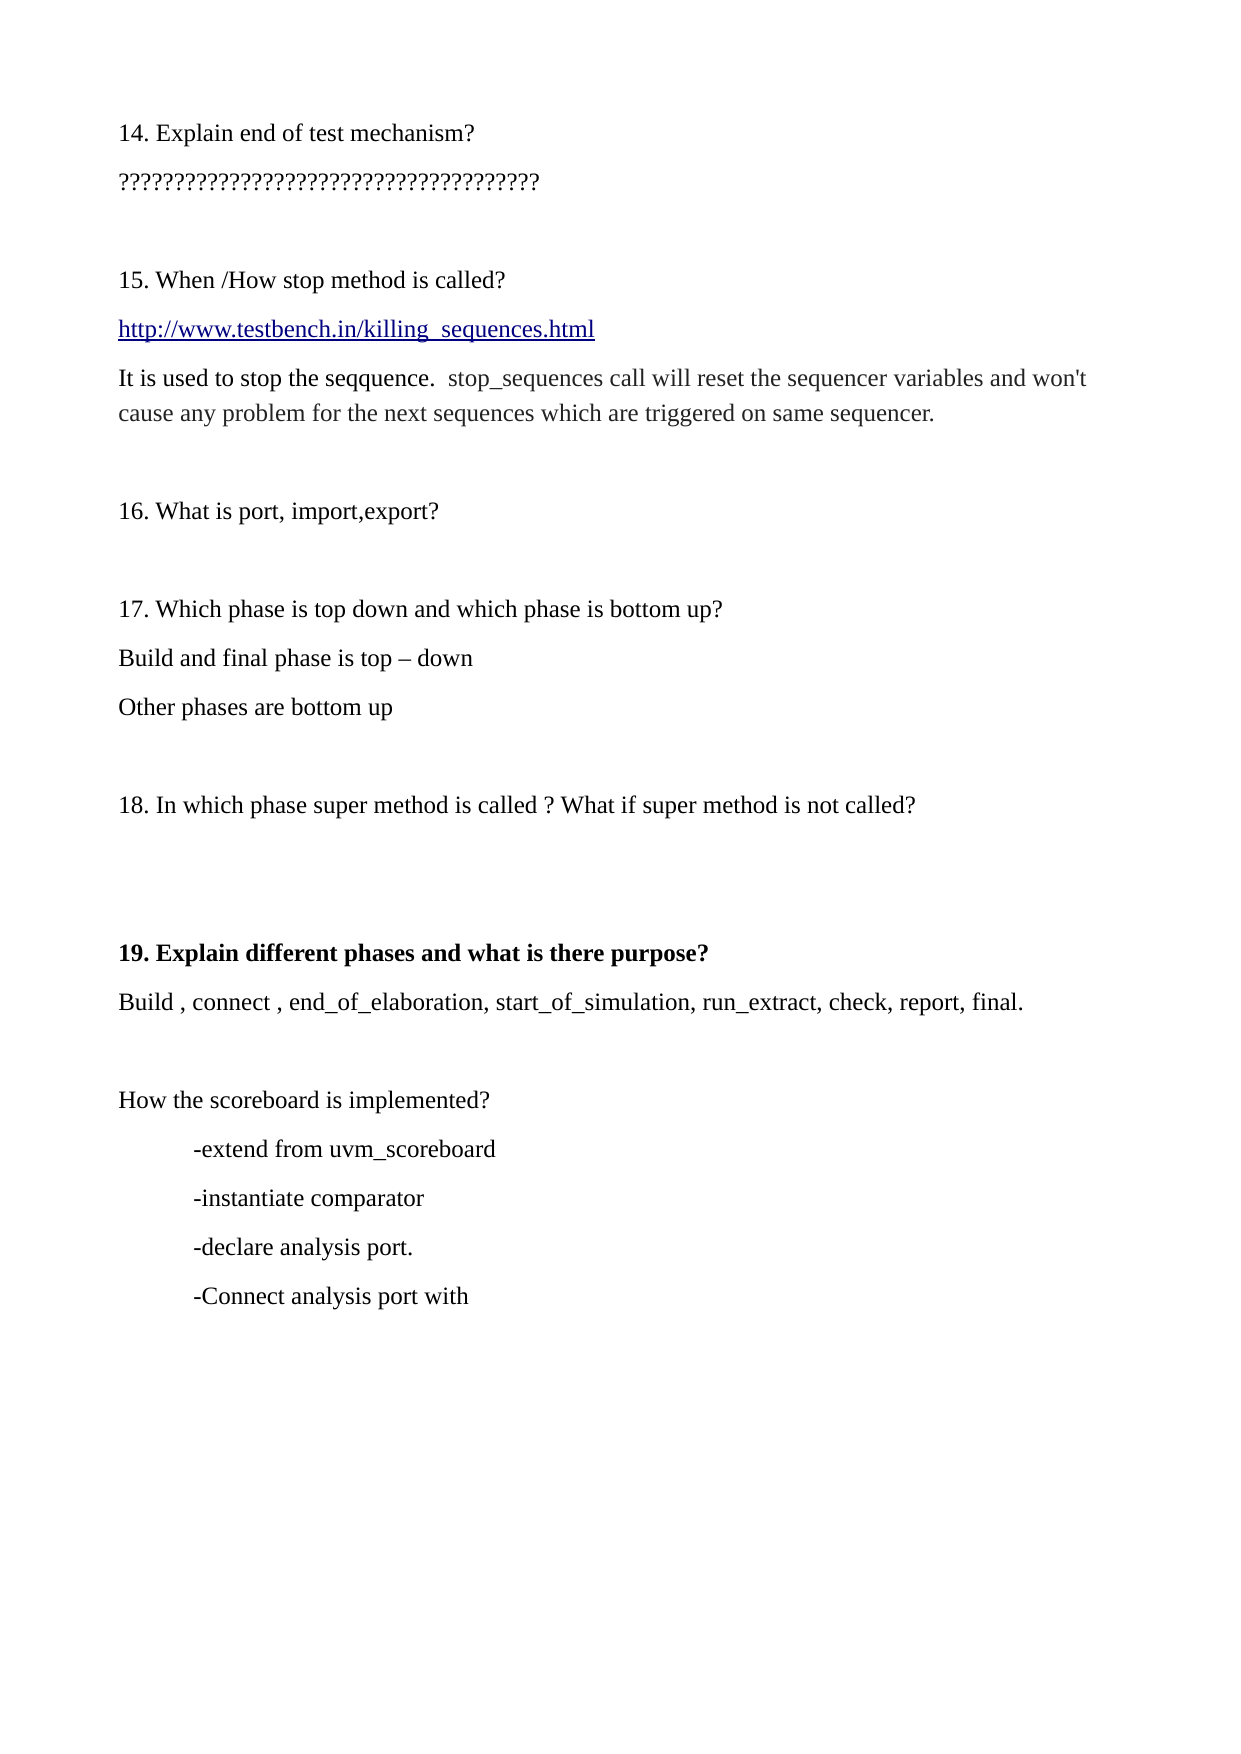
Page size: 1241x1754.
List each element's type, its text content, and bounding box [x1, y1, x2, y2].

text How the scoreboard is implemented? [118, 1085, 1122, 1113]
text 16. What is port, import,export? [118, 496, 1122, 525]
text -Connect analysis port with [118, 1281, 1122, 1310]
text http://www.testbench.in/killing_sequences.html [118, 314, 1122, 343]
text Build and final phase is top – down [118, 643, 1122, 672]
text It is used to stop the seqquence. stop_sequences call will reset the sequencer variables and won't cause any problem for the next sequences which are triggered on same sequencer. [118, 363, 1122, 427]
text 18. In which phase super method is called ? What if super method is not called? [118, 790, 1122, 819]
text -extend from uvm_scoreboard [118, 1134, 1122, 1163]
text Other phases are bottom up [118, 692, 1122, 721]
text -declare analysis port. [118, 1232, 1122, 1261]
text Build , connect , end_of_elaboration, start_of_simulation, run_extract, check, report, final. [118, 987, 1122, 1015]
text -instantiate comparator [118, 1183, 1122, 1212]
text 17. Which phase is top down and which phase is bottom up? [118, 594, 1122, 623]
text 15. When /How stop method is called? [118, 265, 1122, 294]
text ?????????????????????????????????????? [118, 167, 1122, 196]
text 19. Explain different phases and what is there purpose? [118, 938, 1122, 966]
text 14. Explain end of test mechanism? [118, 118, 1122, 147]
